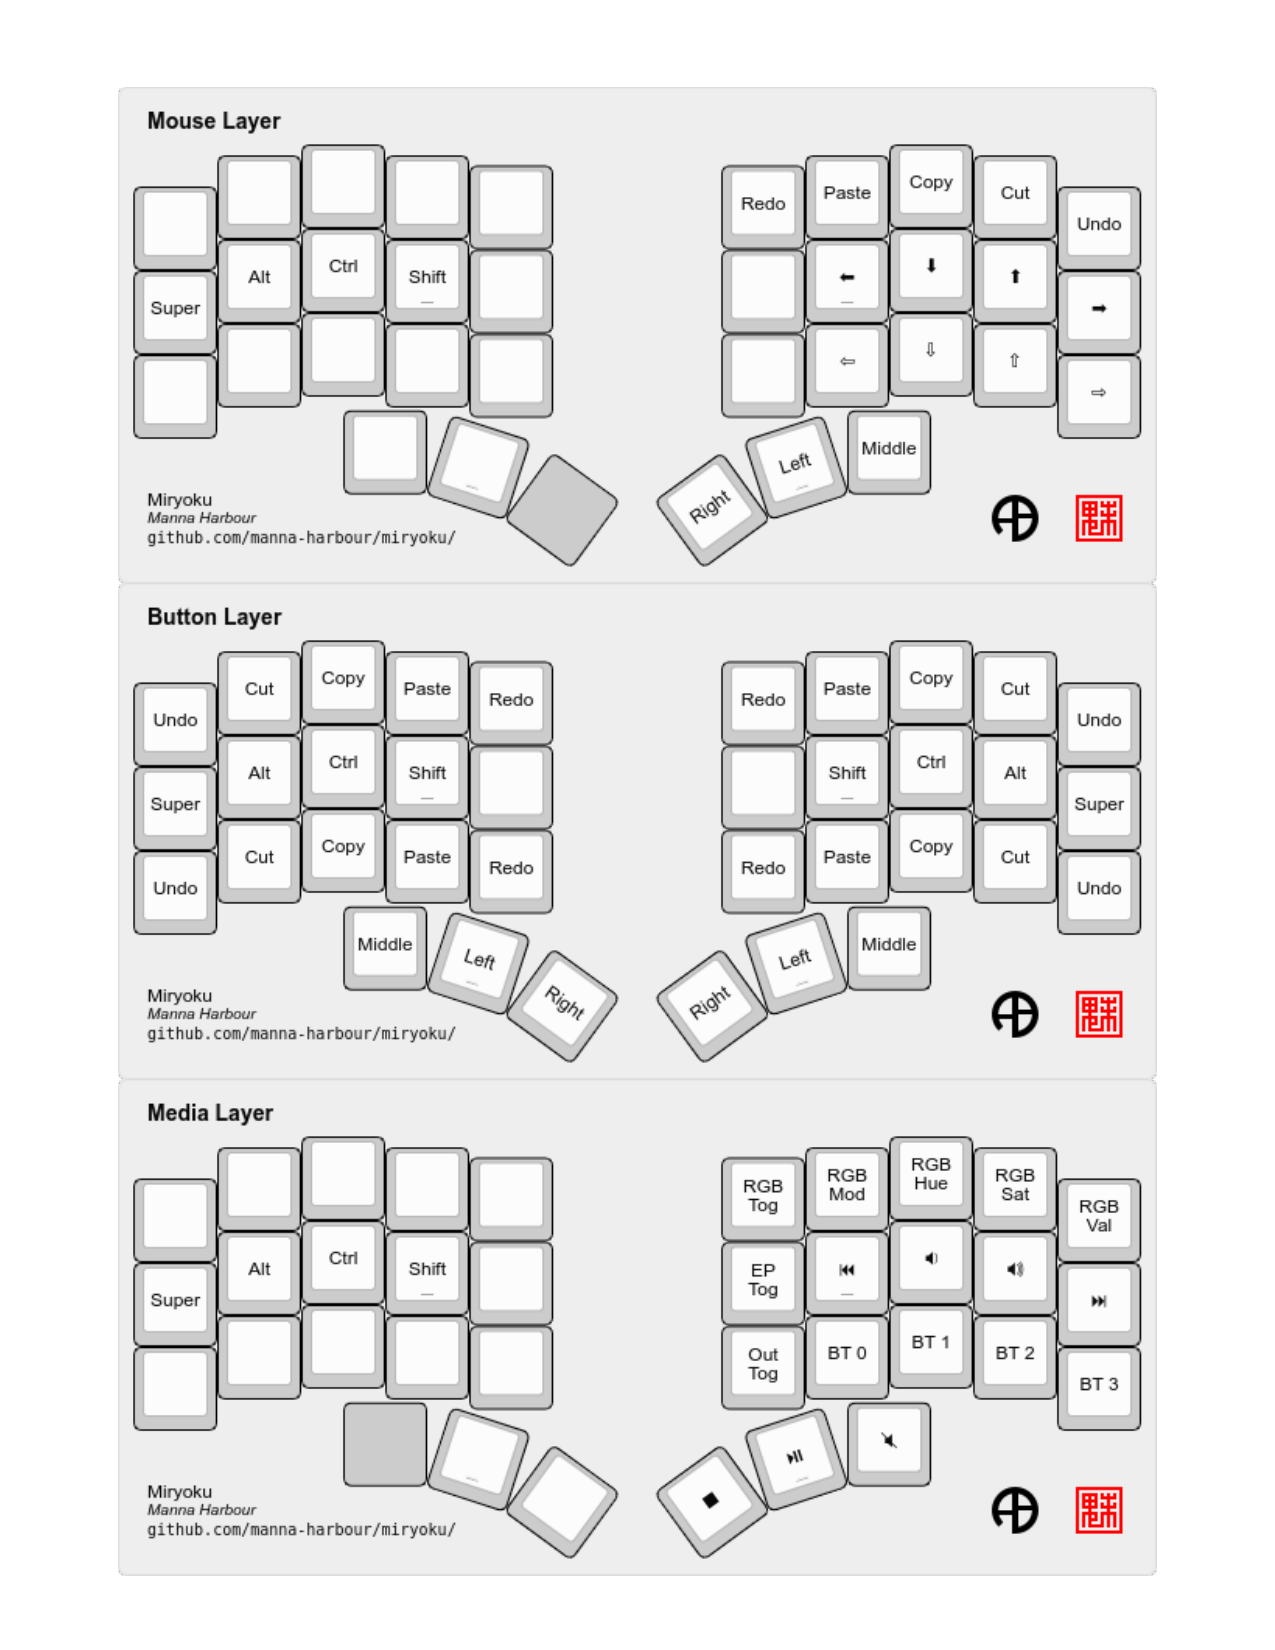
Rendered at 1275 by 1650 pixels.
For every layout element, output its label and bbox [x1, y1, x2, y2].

picture [118, 87, 1157, 1576]
